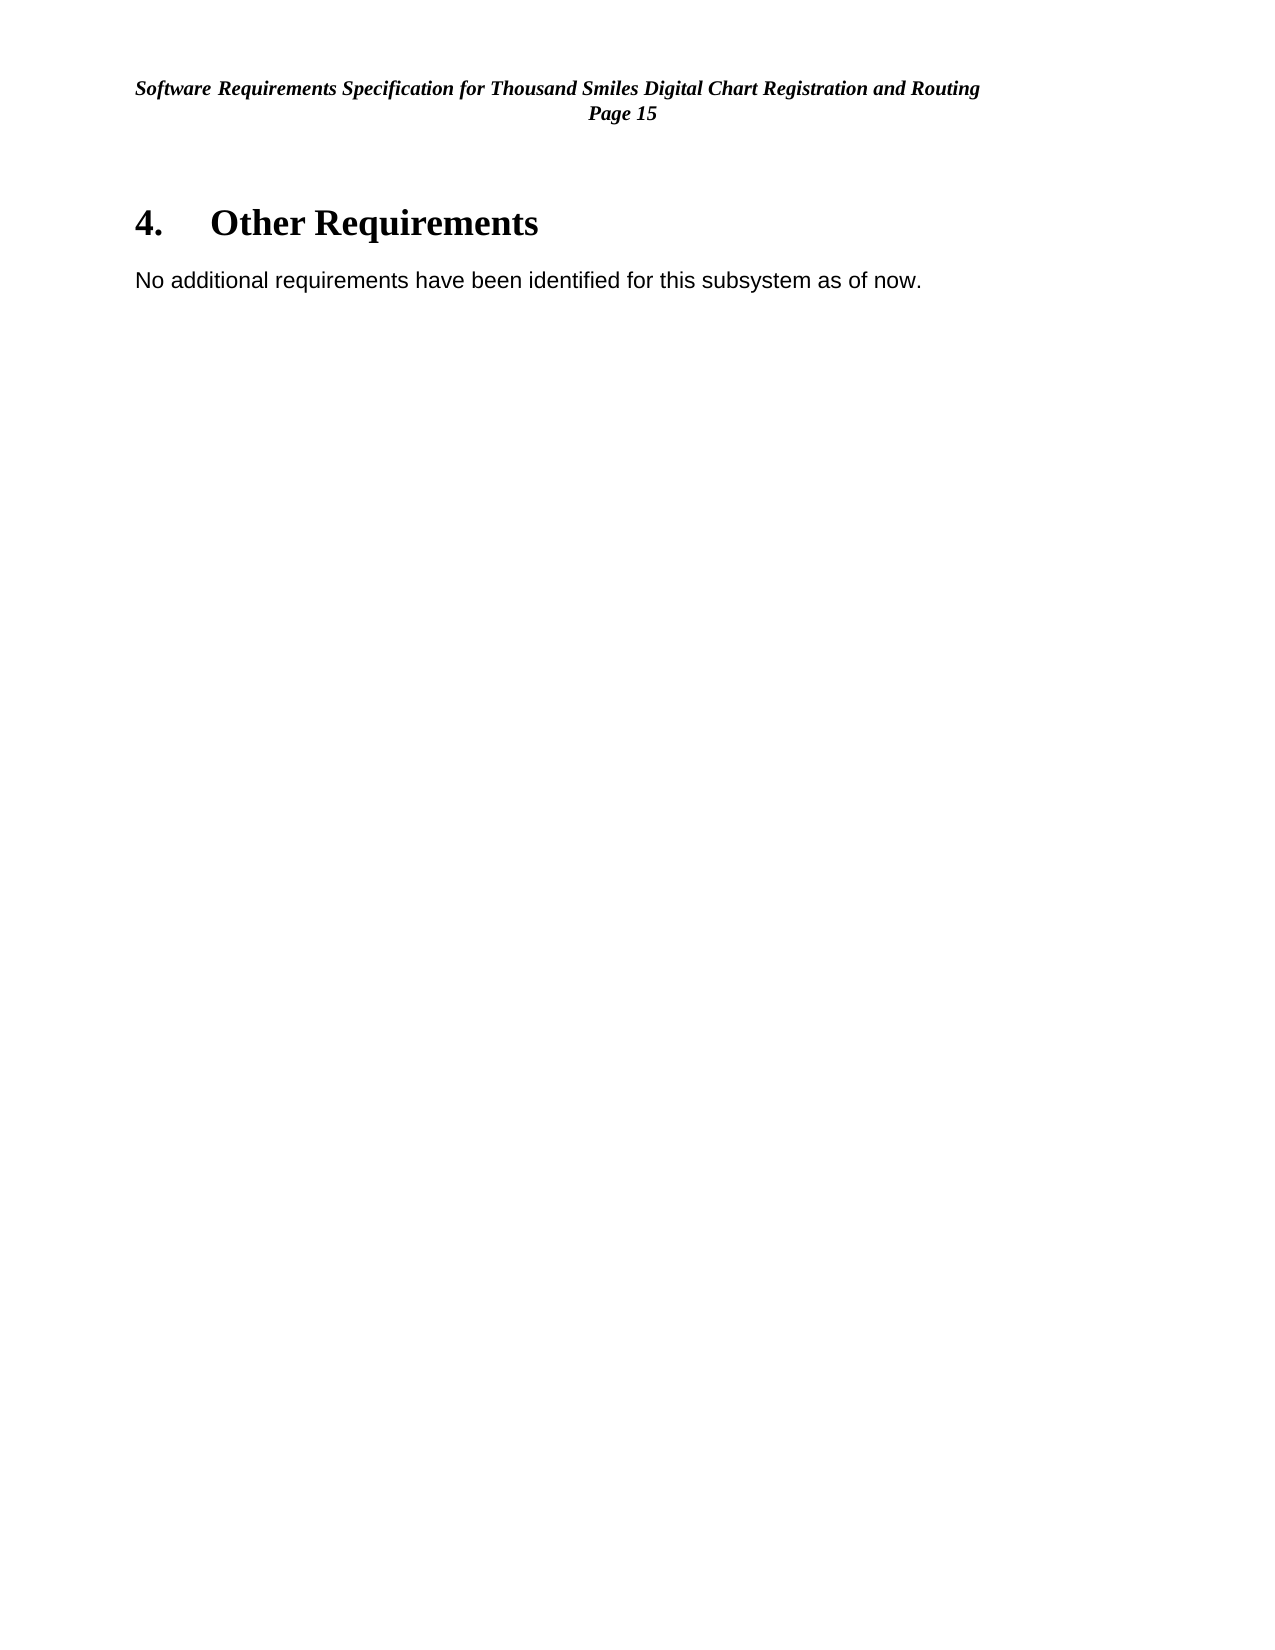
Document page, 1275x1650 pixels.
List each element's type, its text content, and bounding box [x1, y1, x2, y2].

text No additional requirements have been identified for this subsystem as of now. [135, 268, 1140, 293]
subtitle Other Requirements [135, 200, 1140, 243]
